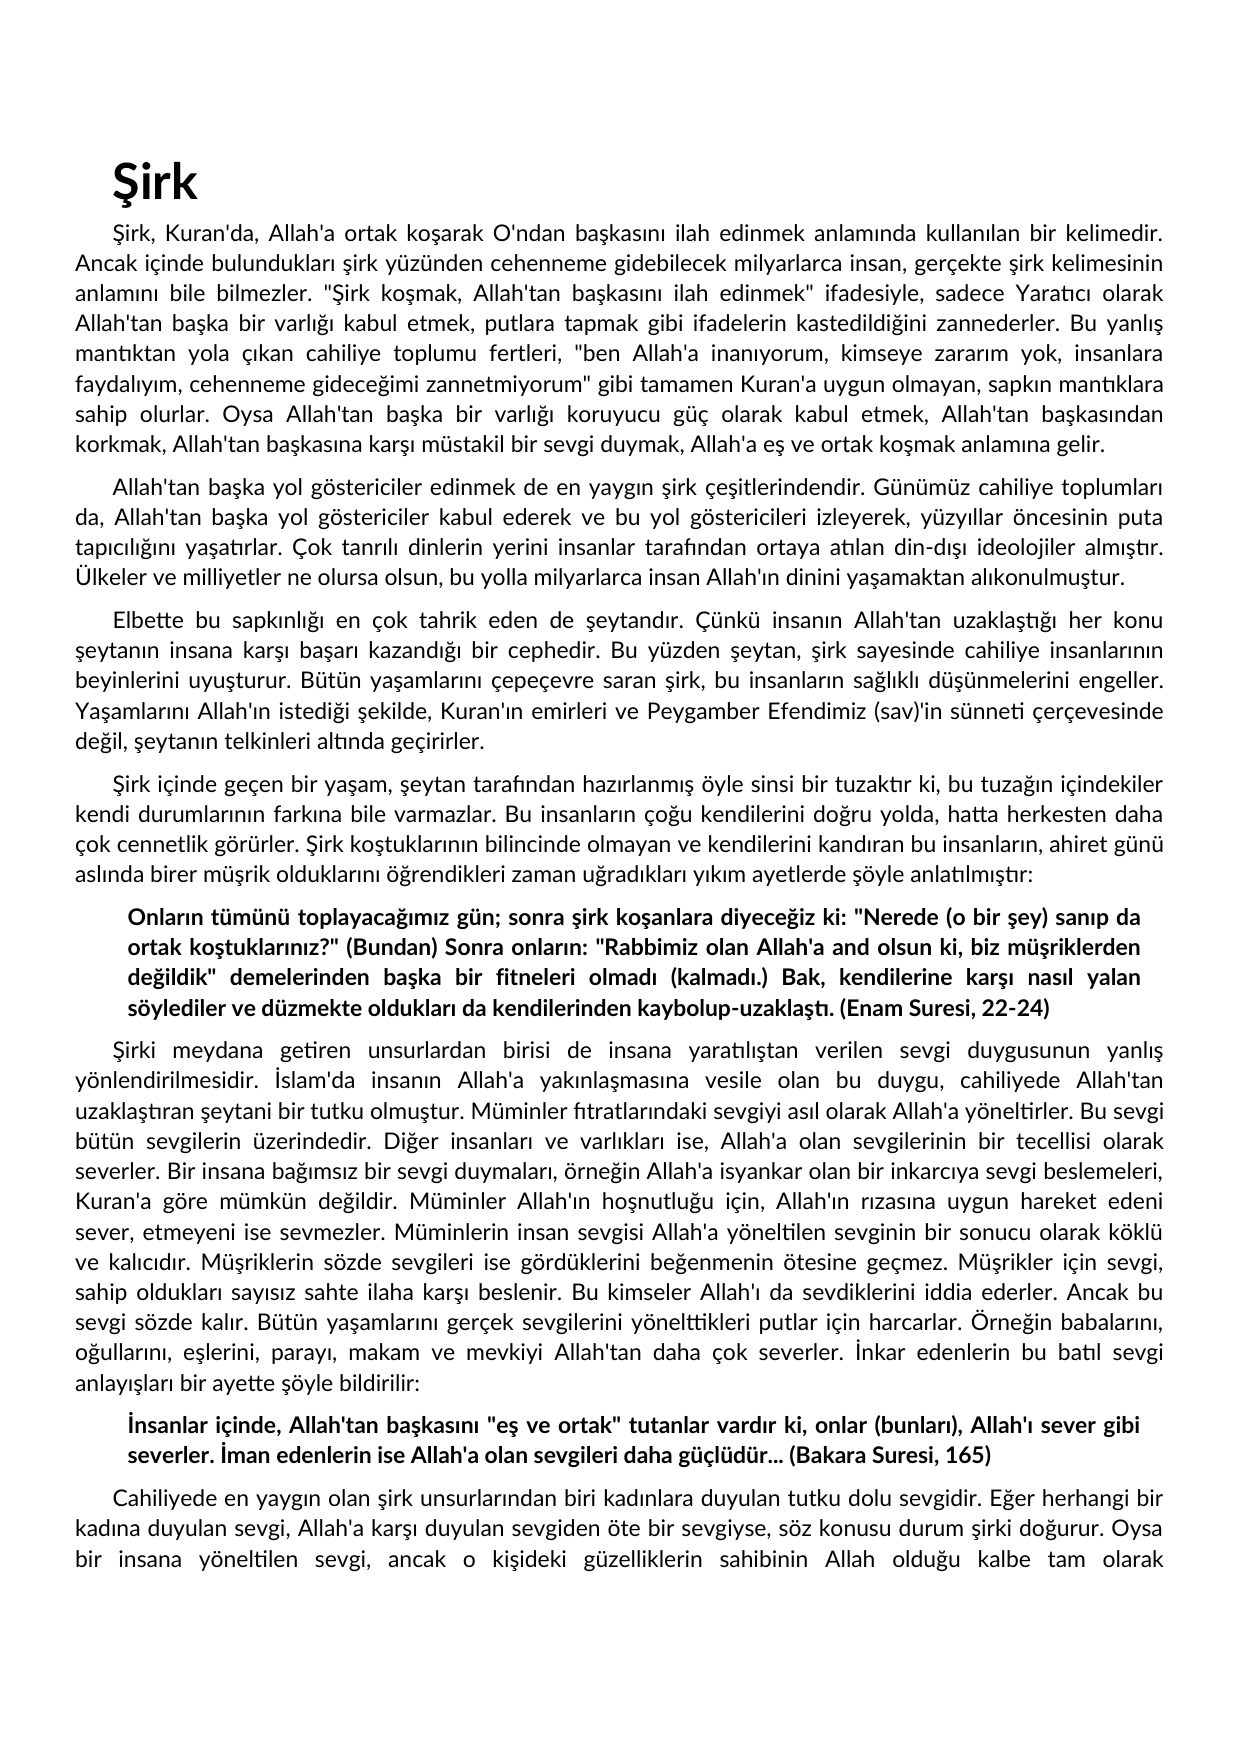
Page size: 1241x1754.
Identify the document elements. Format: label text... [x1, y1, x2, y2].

text Cahiliyede en yaygın olan şirk unsurlarından biri kadınlara duyulan tutku dolu sevgidir. Eğer herhangi bir kadına duyulan sevgi, Allah'a karşı duyulan sevgiden öte bir sevgiyse, söz konusu durum şirki doğurur. Oysa bir insana yöneltilen sevgi, ancak o kişideki güzelliklerin sahibinin Allah olduğu kalbe tam olarak [75, 1484, 1165, 1572]
text Onların tümünü toplayacağımız gün; sonra şirk koşanlara diyeceğiz ki: "Nerede (o bir şey) sanıp da ortak koştuklarınız?" (Bundan) Sonra onların: "Rabbimiz olan Allah'a and olsun ki, biz müşriklerden değildik" demelerinden başka bir fitneleri olmadı (kalmadı.) Bak, kendilerine karşı nasıl yalan söylediler ve düzmekte oldukları da kendilerinden kaybolup-uzaklaştı. (Enam Suresi, 22-24) [127, 903, 1143, 1021]
text Allah'tan başka yol göstericiler edinmek de en yaygın şirk çeşitlerindendir. Günümüz cahiliye toplumları da, Allah'tan başka yol göstericiler kabul ederek ve bu yol göstericileri izleyerek, yüzyıllar öncesinin puta tapıcılığını yaşatırlar. Çok tanrılı dinlerin yerini insanlar tarafından ortaya atılan din-dışı ideolojiler almıştır. Ülkeler ve milliyetler ne olursa olsun, bu yolla milyarlarca insan Allah'ın dinini yaşamaktan alıkonulmuştur. [75, 472, 1165, 591]
subtitle Şirk [112, 150, 1165, 210]
text İnsanlar içinde, Allah'tan başkasını "eş ve ortak" tutanlar vardır ki, onlar (bunları), Allah'ı sever gibi severler. İman edenlerin ise Allah'a olan sevgileri daha güçlüdür... (Bakara Suresi, 165) [127, 1411, 1143, 1469]
text Şirk içinde geçen bir yaşam, şeytan tarafından hazırlanmış öyle sinsi bir tuzaktır ki, bu tuzağın içindekiler kendi durumlarının farkına bile varmazlar. Bu insanların çoğu kendilerini doğru yolda, hatta herkesten daha çok cennetlik görürler. Şirk koştuklarının bilincinde olmayan ve kendilerini kandıran bu insanların, ahiret günü aslında birer müşrik olduklarını öğrendikleri zaman uğradıkları yıkım ayetlerde şöyle anlatılmıştır: [75, 769, 1165, 887]
text Şirki meydana getiren unsurlardan birisi de insana yaratılıştan verilen sevgi duygusunun yanlış yönlendirilmesidir. İslam'da insanın Allah'a yakınlaşmasına vesile olan bu duygu, cahiliyede Allah'tan uzaklaştıran şeytani bir tutku olmuştur. Müminler fıtratlarındaki sevgiyi asıl olarak Allah'a yöneltirler. Bu sevgi bütün sevgilerin üzerindedir. Diğer insanları ve varlıkları ise, Allah'a olan sevgilerinin bir tecellisi olarak severler. Bir insana bağımsız bir sevgi duymaları, örneğin Allah'a isyankar olan bir inkarcıya sevgi beslemeleri, Kuran'a göre mümkün değildir. Müminler Allah'ın hoşnutluğu için, Allah'ın rızasına uygun hareket edeni sever, etmeyeni ise sevmezler. Müminlerin insan sevgisi Allah'a yöneltilen sevginin bir sonucu olarak köklü ve kalıcıdır. Müşriklerin sözde sevgileri ise gördüklerini beğenmenin ötesine geçmez. Müşrikler için sevgi, sahip oldukları sayısız sahte ilaha karşı beslenir. Bu kimseler Allah'ı da sevdiklerini iddia ederler. Ancak bu sevgi sözde kalır. Bütün yaşamlarını gerçek sevgilerini yönelttikleri putlar için harcarlar. Örneğin babalarını, oğullarını, eşlerini, parayı, makam ve mevkiyi Allah'tan daha çok severler. İnkar edenlerin bu batıl sevgi anlayışları bir ayette şöyle bildirilir: [75, 1036, 1165, 1396]
text Elbette bu sapkınlığı en çok tahrik eden de şeytandır. Çünkü insanın Allah'tan uzaklaştığı her konu şeytanın insana karşı başarı kazandığı bir cephedir. Bu yüzden şeytan, şirk sayesinde cahiliye insanlarının beyinlerini uyuşturur. Bütün yaşamlarını çepeçevre saran şirk, bu insanların sağlıklı düşünmelerini engeller. Yaşamlarını Allah'ın istediği şekilde, Kuran'ın emirleri ve Peygamber Efendimiz (sav)'in sünneti çerçevesinde değil, şeytanın telkinleri altında geçirirler. [75, 606, 1165, 754]
text Şirk, Kuran'da, Allah'a ortak koşarak O'ndan başkasını ilah edinmek anlamında kullanılan bir kelimedir. Ancak içinde bulundukları şirk yüzünden cehenneme gidebilecek milyarlarca insan, gerçekte şirk kelimesinin anlamını bile bilmezler. "Şirk koşmak, Allah'tan başkasını ilah edinmek" ifadesiyle, sadece Yaratıcı olarak Allah'tan başka bir varlığı kabul etmek, putlara tapmak gibi ifadelerin kastedildiğini zannederler. Bu yanlış mantıktan yola çıkan cahiliye toplumu fertleri, "ben Allah'a inanıyorum, kimseye zararım yok, insanlara faydalıyım, cehenneme gideceğimi zannetmiyorum" gibi tamamen Kuran'a uygun olmayan, sapkın mantıklara sahip olurlar. Oysa Allah'tan başka bir varlığı koruyucu güç olarak kabul etmek, Allah'tan başkasından korkmak, Allah'tan başkasına karşı müstakil bir sevgi duymak, Allah'a eş ve ortak koşmak anlamına gelir. [75, 218, 1165, 457]
